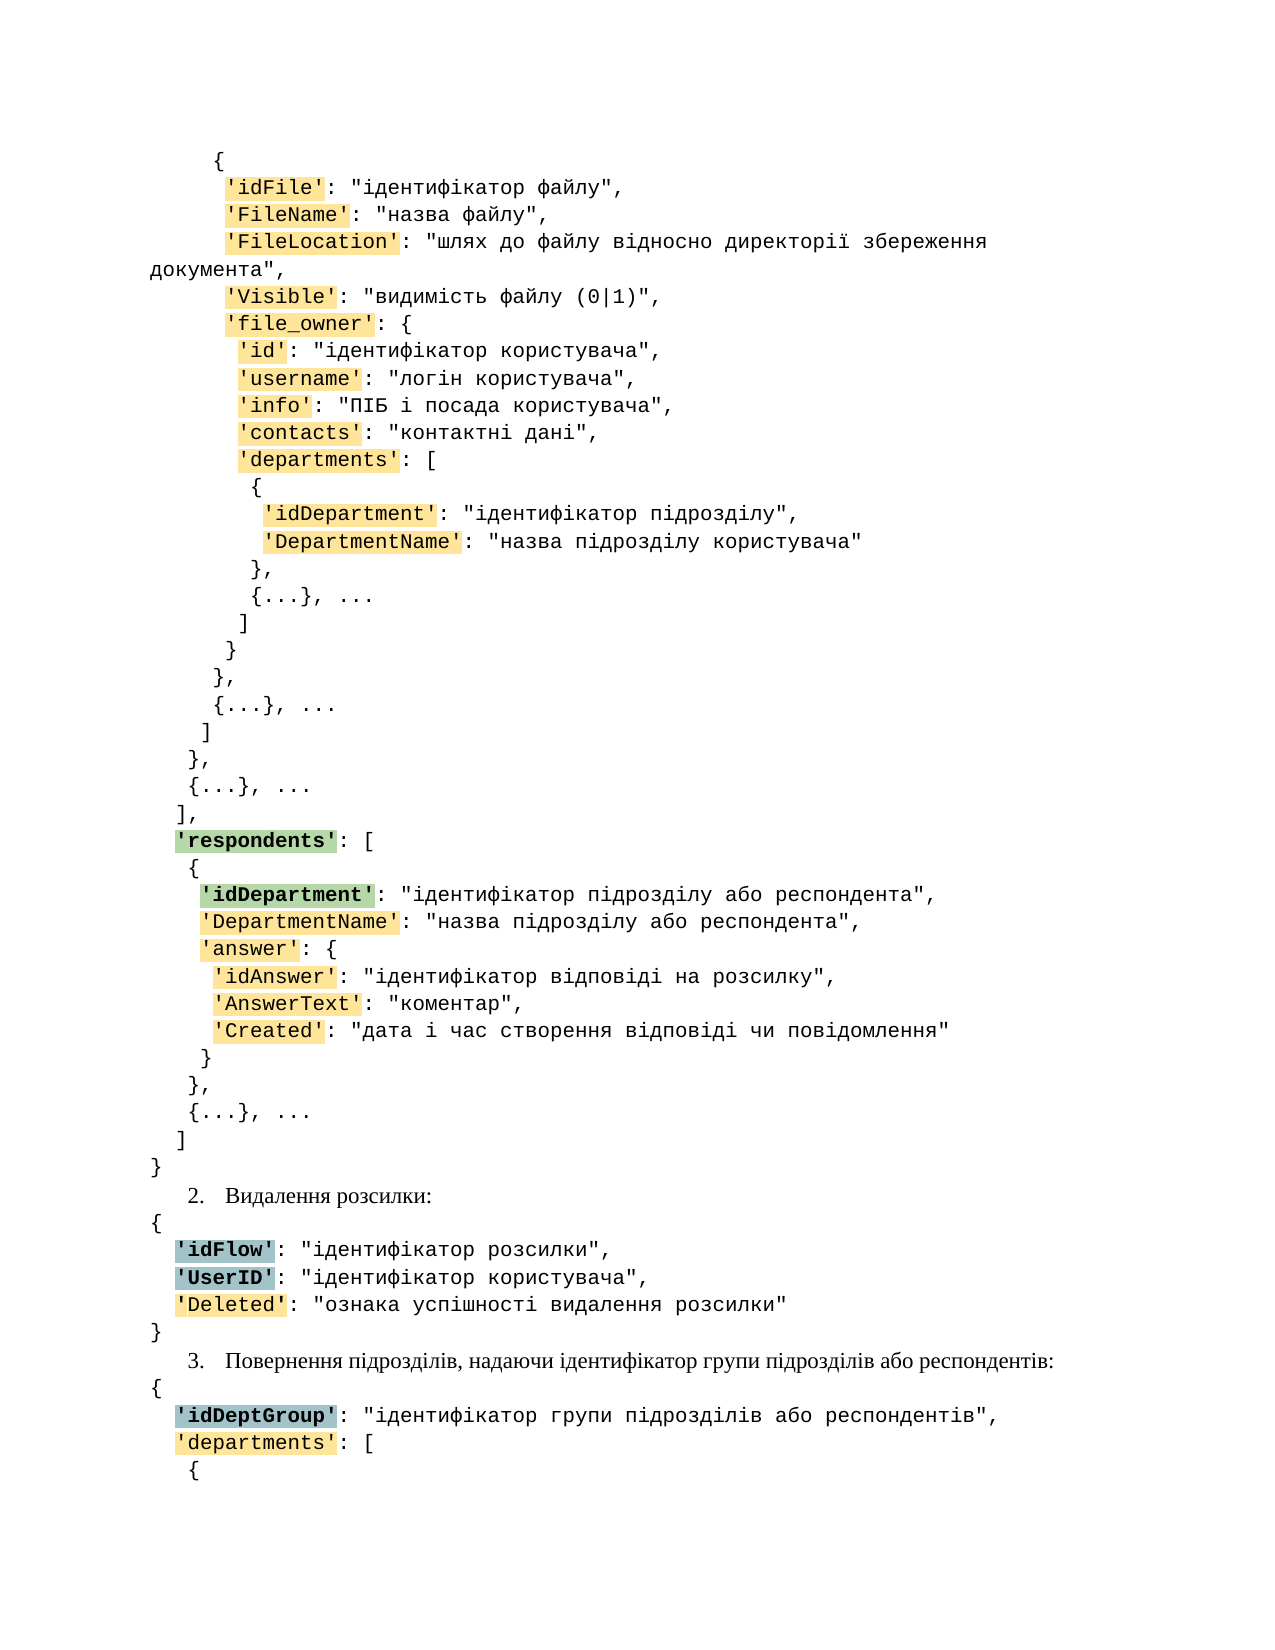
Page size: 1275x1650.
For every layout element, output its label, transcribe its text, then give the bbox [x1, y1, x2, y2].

list Видалення розсилки: [187, 1183, 1125, 1208]
text 'DepartmentName': "назва підрозділу або респондента", [150, 911, 1125, 935]
text 'AnswerText': "коментар", [150, 993, 1125, 1016]
text ] [150, 721, 1125, 744]
text 'idFlow': "ідентифікатор розсилки", [150, 1239, 1125, 1263]
text { [150, 150, 1125, 174]
text 'departments': [ [150, 1432, 1125, 1455]
text { [150, 476, 1125, 500]
text 'idDepartment': "ідентифікатор підрозділу", [150, 503, 1125, 527]
text } [150, 639, 1125, 663]
text 'contacts': "контактні дані", [150, 422, 1125, 446]
text } [150, 1321, 1125, 1345]
text 'Created': "дата і час створення відповіді чи повідомлення" [150, 1020, 1125, 1044]
text }, [150, 1074, 1125, 1098]
text } [150, 1047, 1125, 1071]
text { [150, 1377, 1125, 1401]
text 'DepartmentName': "назва підрозділу користувача" [150, 531, 1125, 554]
text }, [150, 558, 1125, 581]
text {...}, ... [150, 694, 1125, 717]
text 'answer': { [150, 938, 1125, 962]
text {...}, ... [150, 585, 1125, 609]
text 'idFile': "ідентифікатор файлу", [150, 177, 1125, 201]
text 'file_owner': { [150, 313, 1125, 337]
text 'idDepartment': "ідентифікатор підрозділу або респондента", [150, 884, 1125, 908]
text 'Visible': "видимість файлу (0|1)", [150, 286, 1125, 309]
text 'FileLocation': "шлях до файлу відносно директорії збереження документа", [150, 232, 1125, 282]
text 'id': "ідентифікатор користувача", [150, 340, 1125, 364]
text 'respondents': [ [150, 830, 1125, 853]
text 'Deleted': "ознака успішності видалення розсилки" [150, 1294, 1125, 1317]
text 'FileName': "назва файлу", [150, 204, 1125, 228]
text 'username': "логін користувача", [150, 367, 1125, 391]
text 'UserID': "ідентифікатор користувача", [150, 1267, 1125, 1290]
text 'info': "ПІБ і посада користувача", [150, 395, 1125, 418]
list Повернення підрозділів, надаючи ідентифікатор групи підрозділів або респондентів: [187, 1348, 1125, 1374]
text 'idAnswer': "ідентифікатор відповіді на розсилку", [150, 966, 1125, 989]
text 'departments': [ [150, 449, 1125, 473]
text {...}, ... [150, 1102, 1125, 1125]
text }, [150, 748, 1125, 772]
text } [150, 1156, 1125, 1179]
text 'idDeptGroup': "ідентифікатор групи підрозділів або респондентів", [150, 1404, 1125, 1428]
text }, [150, 667, 1125, 690]
text { [150, 857, 1125, 881]
text ], [150, 802, 1125, 826]
text {...}, ... [150, 775, 1125, 799]
text ] [150, 1129, 1125, 1152]
text { [150, 1459, 1125, 1483]
text { [150, 1212, 1125, 1236]
text ] [150, 612, 1125, 636]
